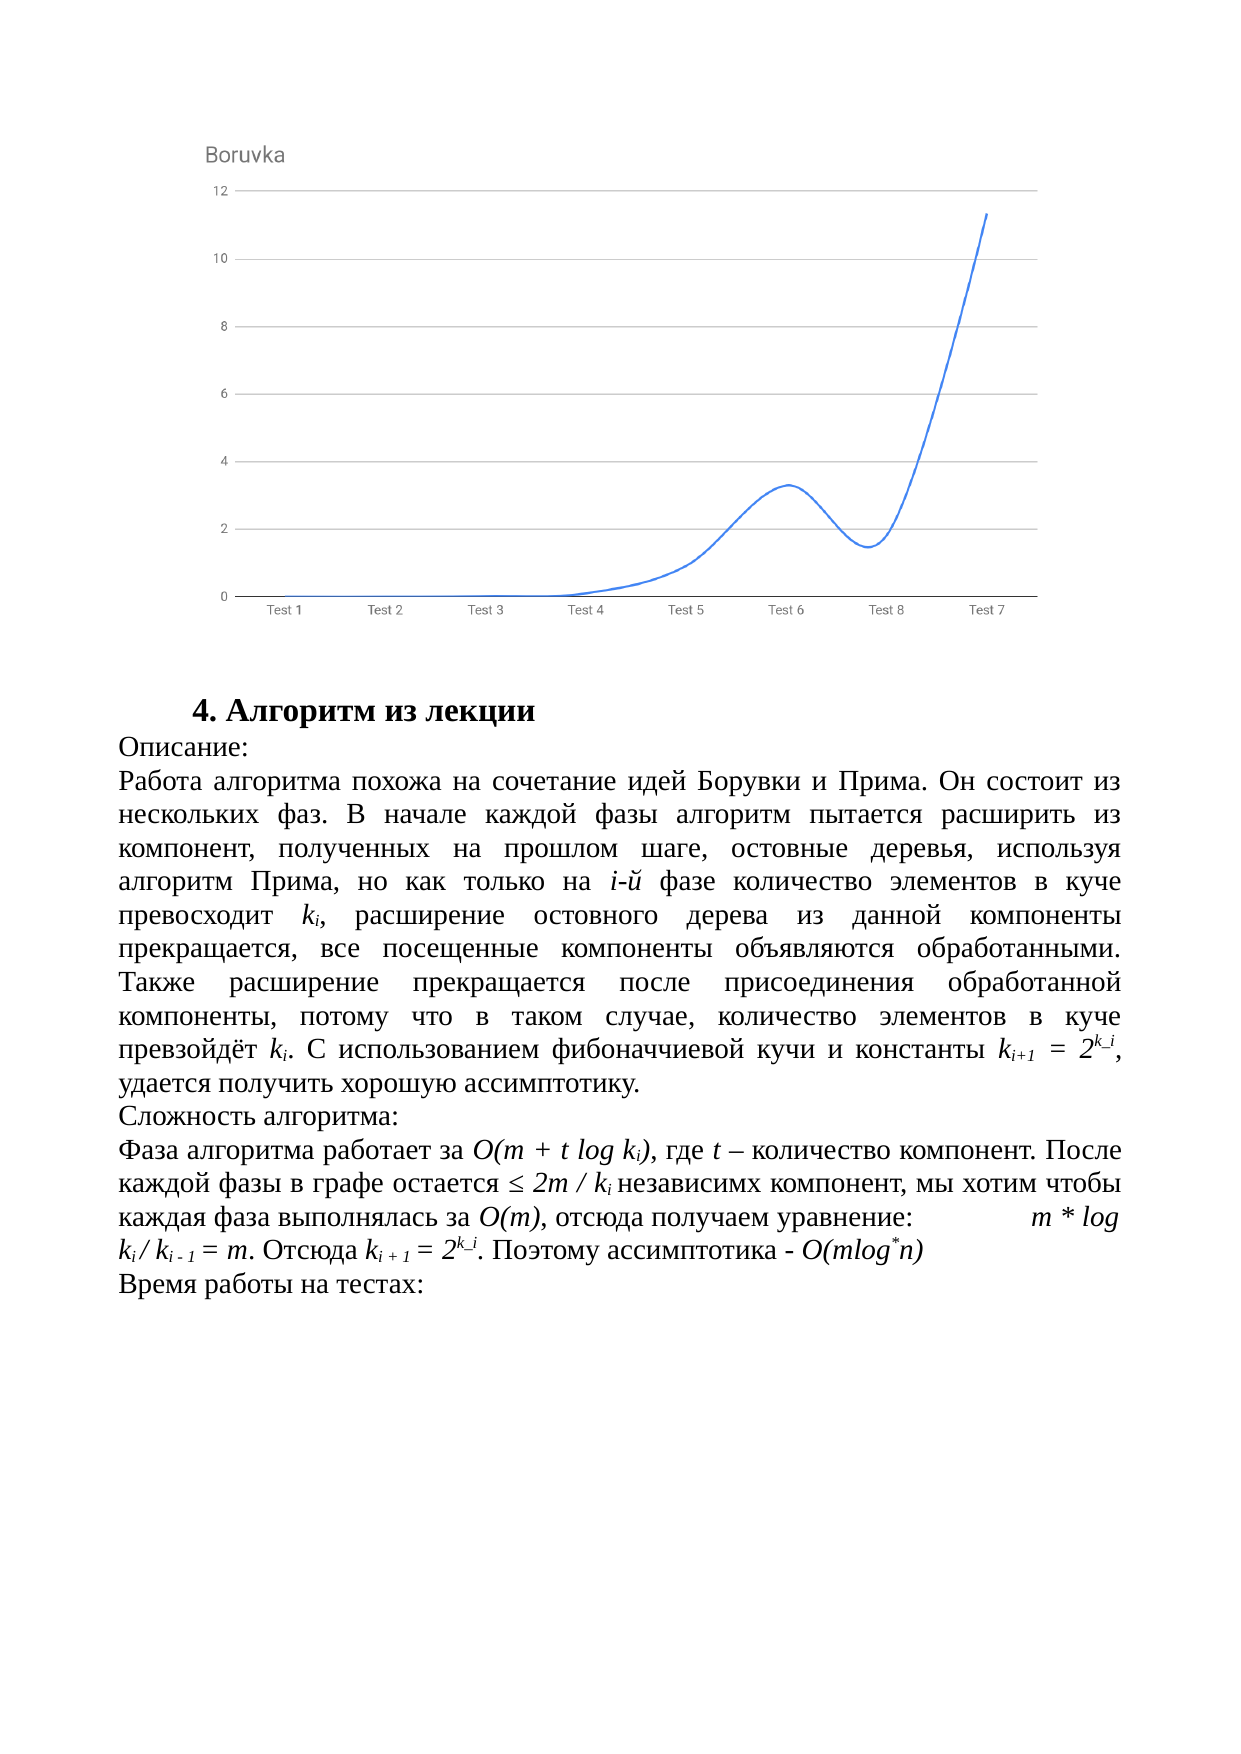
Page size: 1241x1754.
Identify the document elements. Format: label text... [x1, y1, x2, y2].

text Фаза алгоритма работает за O(m + t log ki), где t – количество компонент. После каждой фазы в графе остается ≤ 2m / ki независимх компонент, мы хотим чтобы каждая фаза выполнялась за O(m), отсюда получаем уравнение: m * log ki / ki - 1 = m. Отсюда ki + 1 = 2k_i. Поэтому ассимптотика - O(mlog*n) [118, 1132, 1122, 1266]
text 4. Алгоритм из лекции [118, 686, 1122, 729]
text Время работы на тестах: [118, 1266, 1122, 1299]
text Описание: [118, 729, 1122, 763]
picture [178, 118, 1063, 643]
text Сложность алгоритма: [118, 1098, 1122, 1132]
text Работа алгоритма похожа на сочетание идей Борувки и Прима. Он состоит из нескольких фаз. В начале каждой фазы алгоритм пытается расширить из компонент, полученных на прошлом шаге, остовные деревья, используя алгоритм Прима, но как только на i-й фазе количество элементов в куче превосходит ki, расширение остовного дерева из данной компоненты прекращается, все посещенные компоненты объявляются обработанными. Также расширение прекращается после присоединения обработанной компоненты, потому что в таком случае, количество элементов в куче превзойдёт ki. С использованием фибоначчиевой кучи и константы ki+1 = 2k_i, удается получить хорошую ассимптотику. [118, 763, 1122, 1098]
